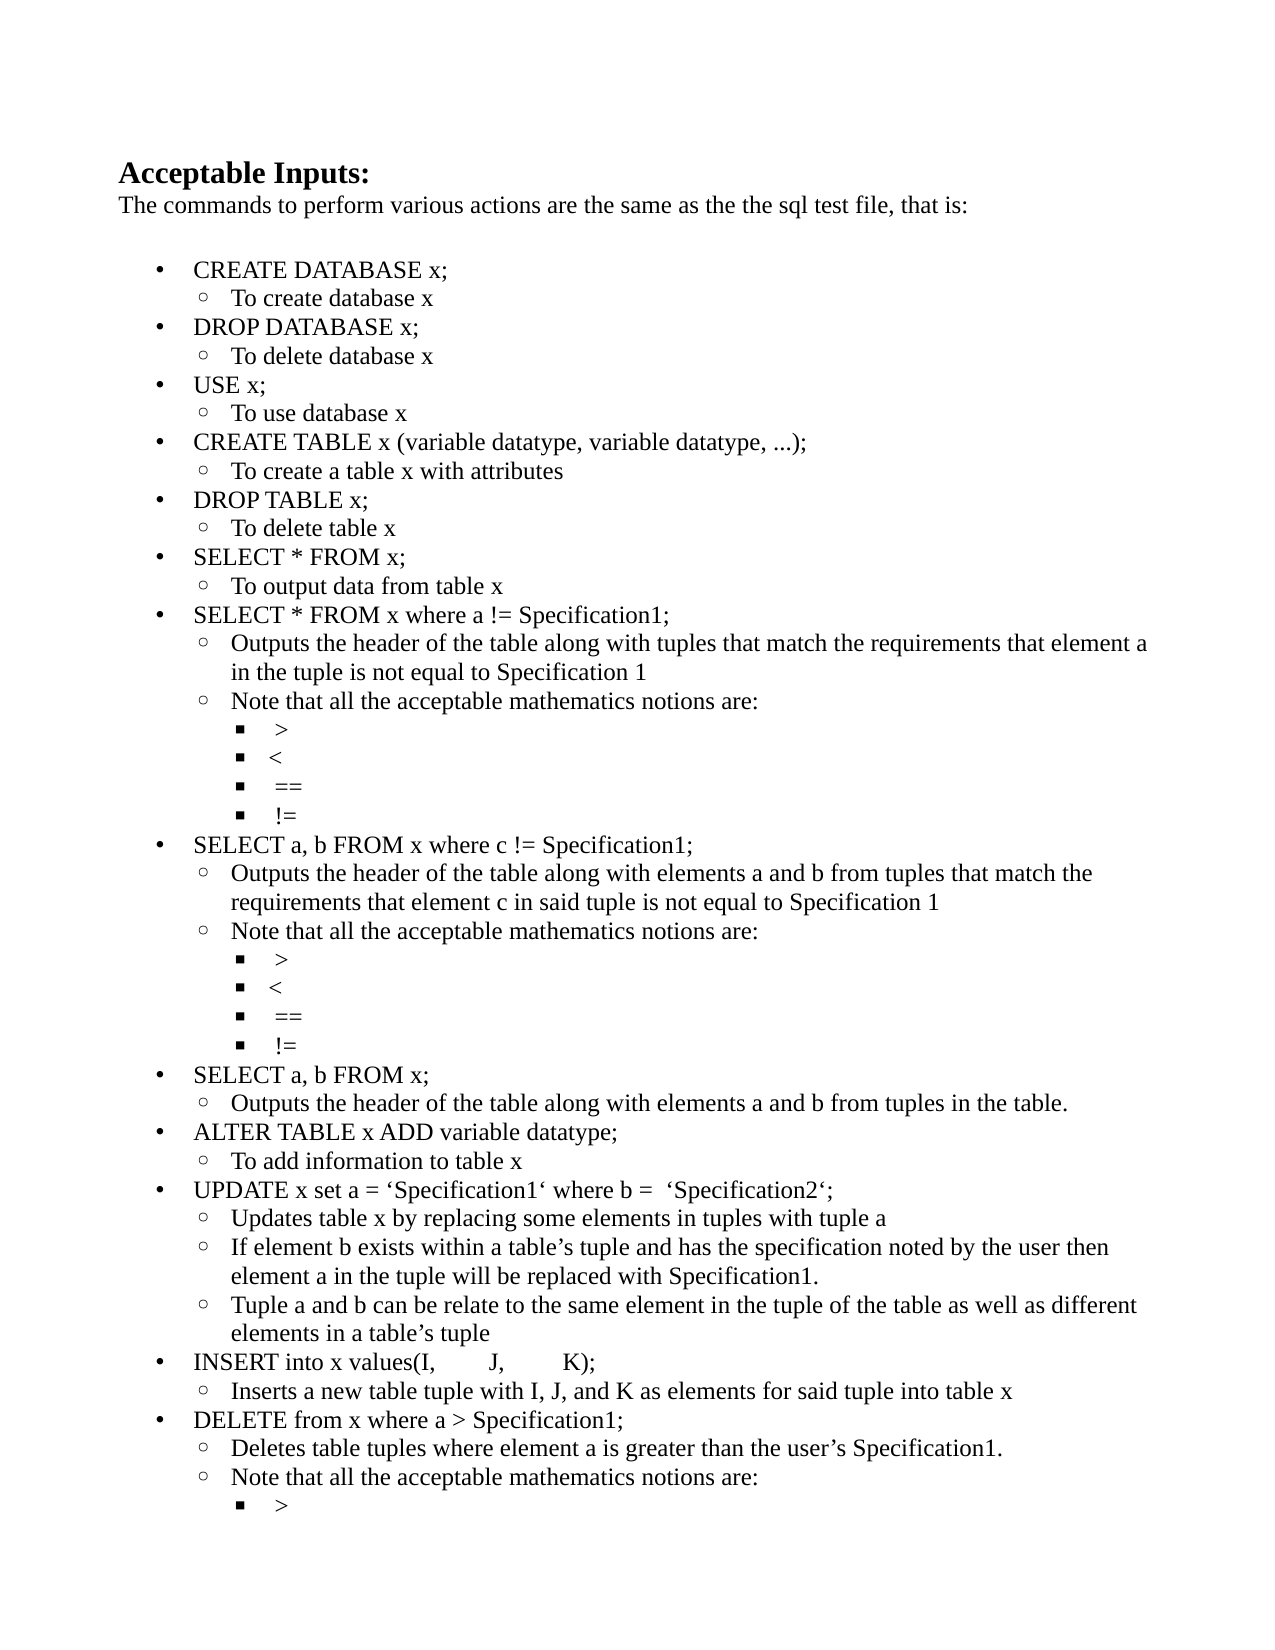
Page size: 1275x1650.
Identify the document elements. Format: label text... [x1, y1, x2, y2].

list == [231, 1002, 1157, 1031]
list Updates table x by replacing some elements in tuples with tuple a [193, 1203, 1157, 1232]
list CREATE TABLE x (variable datatype, variable datatype, ...); [156, 427, 1157, 456]
list == [231, 772, 1157, 801]
list ALTER TABLE x ADD variable datatype; [156, 1117, 1157, 1146]
text The commands to perform various actions are the same as the the sql test file, that is: [118, 190, 1157, 219]
list To delete table x [193, 513, 1157, 542]
list CREATE DATABASE x; [156, 255, 1157, 283]
list UPDATE x set a = ‘Specification1‘ where b = ‘Specification2‘; [156, 1175, 1157, 1203]
list SELECT a, b FROM x; [156, 1060, 1157, 1088]
list Outputs the header of the table along with elements a and b from tuples in the table. [193, 1088, 1157, 1117]
list SELECT a, b FROM x where c != Specification1; [156, 830, 1157, 858]
list != [231, 1031, 1157, 1060]
list Tuple a and b can be relate to the same element in the tuple of the table as well as different elements in a table’s tuple [193, 1290, 1157, 1347]
list SELECT * FROM x; [156, 542, 1157, 571]
list USE x; [156, 370, 1157, 398]
list To use database x [193, 398, 1157, 427]
list SELECT * FROM x where a != Specification1; [156, 600, 1157, 628]
list > [231, 715, 1157, 743]
list To delete database x [193, 341, 1157, 370]
list Outputs the header of the table along with elements a and b from tuples that match the requirements that element c in said tuple is not equal to Specification 1 [193, 858, 1157, 916]
list Inserts a new table tuple with I, J, and K as elements for said tuple into table x [193, 1376, 1157, 1405]
list < [231, 973, 1157, 1002]
list Outputs the header of the table along with tuples that match the requirements that element a in the tuple is not equal to Specification 1 [193, 628, 1157, 686]
text Acceptable Inputs: [118, 154, 1157, 190]
list To output data from table x [193, 571, 1157, 600]
list To add information to table x [193, 1146, 1157, 1175]
list != [231, 801, 1157, 830]
list Deletes table tuples where element a is greater than the user’s Specification1. [193, 1433, 1157, 1462]
list DROP TABLE x; [156, 485, 1157, 513]
list Note that all the acceptable mathematics notions are: [193, 686, 1157, 715]
list > [231, 945, 1157, 973]
list Note that all the acceptable mathematics notions are: [193, 1462, 1157, 1491]
list To create database x [193, 283, 1157, 312]
list < [231, 743, 1157, 772]
list DELETE from x where a > Specification1; [156, 1405, 1157, 1433]
list DROP DATABASE x; [156, 312, 1157, 341]
list INSERT into x values(I, J, K); [156, 1347, 1157, 1376]
list To create a table x with attributes [193, 456, 1157, 485]
list > [231, 1491, 1157, 1520]
list If element b exists within a table’s tuple and has the specification noted by the user then element a in the tuple will be replaced with Specification1. [193, 1232, 1157, 1290]
list Note that all the acceptable mathematics notions are: [193, 916, 1157, 945]
